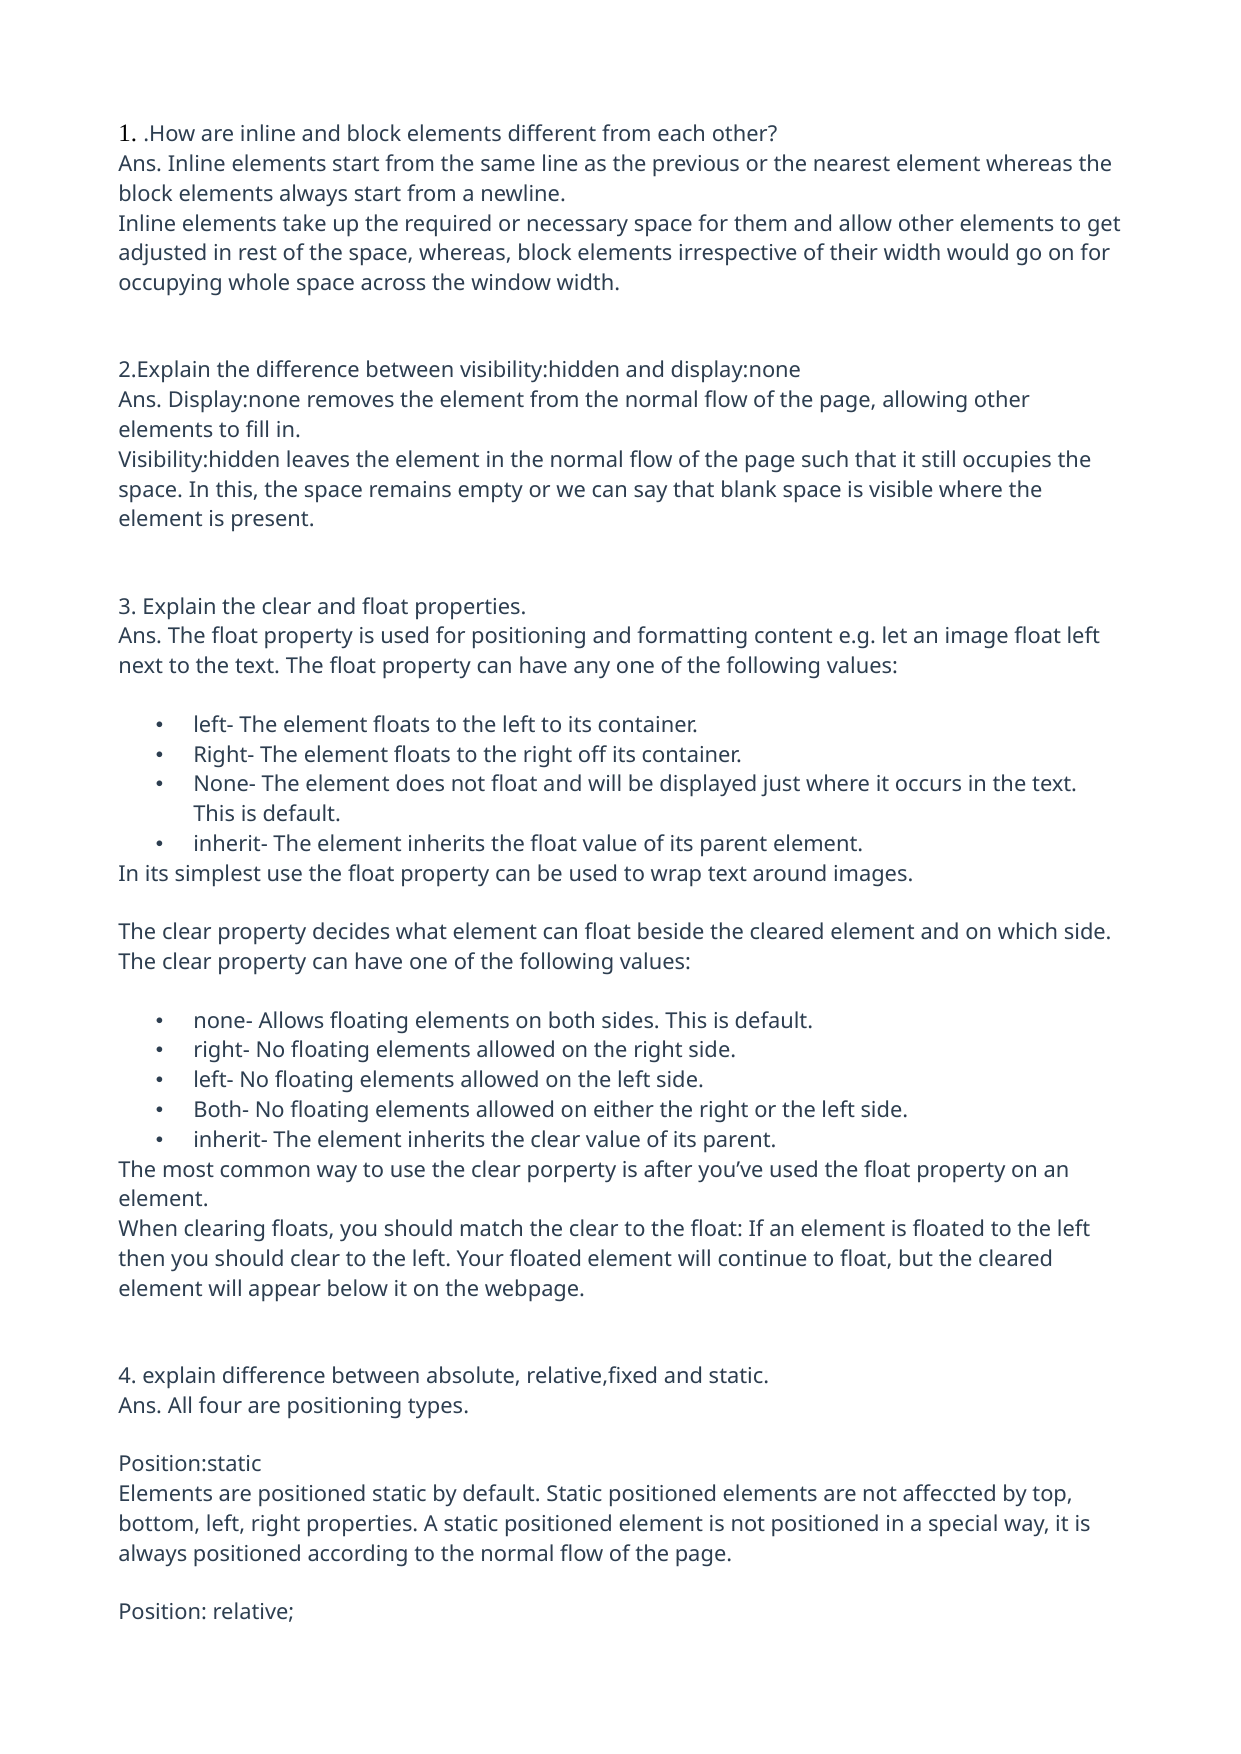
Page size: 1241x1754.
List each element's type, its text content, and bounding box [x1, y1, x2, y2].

list left- The element floats to the left to its container. [156, 709, 1122, 738]
text Position:static [118, 1448, 1122, 1478]
list Right- The element floats to the right off its container. [156, 738, 1122, 768]
list left- No floating elements allowed on the left side. [156, 1064, 1122, 1094]
text Ans. Inline elements start from the same line as the previous or the nearest element whereas the block elements always start from a newline. [118, 148, 1122, 207]
text 1. .How are inline and block elements different from each other? [118, 118, 1122, 148]
text The most common way to use the clear porperty is after you’ve used the float property on an element. [118, 1153, 1122, 1213]
text Position: relative; [118, 1596, 1122, 1626]
text Visibility:hidden leaves the element in the normal flow of the page such that it still occupies the space. In this, the space remains empty or we can say that blank space is visible where the element is present. [118, 444, 1122, 533]
list Both- No floating elements allowed on either the right or the left side. [156, 1094, 1122, 1124]
list None- The element does not float and will be displayed just where it occurs in the text. This is default. [156, 768, 1122, 828]
text 2.Explain the difference between visibility:hidden and display:none Ans. Display:none removes the element from the normal flow of the page, allowing other elements to fill in. [118, 354, 1122, 444]
list right- No floating elements allowed on the right side. [156, 1034, 1122, 1064]
text The clear property decides what element can float beside the cleared element and on which side. The clear property can have one of the following values: [118, 916, 1122, 976]
text 3. Explain the clear and float properties. Ans. The float property is used for positioning and formatting content e.g. let an image float left next to the text. The float property can have any one of the following values: [118, 591, 1122, 680]
text Elements are positioned static by default. Static positioned elements are not affeccted by top, bottom, left, right properties. A static positioned element is not positioned in a special way, it is always positioned according to the normal flow of the page. [118, 1478, 1122, 1567]
list none- Allows floating elements on both sides. This is default. [156, 1004, 1122, 1034]
text When clearing floats, you should match the clear to the float: If an element is floated to the left then you should clear to the left. Your floated element will continue to float, but the cleared element will appear below it on the webpage. [118, 1213, 1122, 1302]
list inherit- The element inherits the clear value of its parent. [156, 1124, 1122, 1153]
text 4. explain difference between absolute, relative,fixed and static. Ans. All four are positioning types. [118, 1360, 1122, 1419]
list inherit- The element inherits the float value of its parent element. [156, 828, 1122, 858]
text In its simplest use the float property can be used to wrap text around images. [118, 858, 1122, 887]
text Inline elements take up the required or necessary space for them and allow other elements to get adjusted in rest of the space, whereas, block elements irrespective of their width would go on for occupying whole space across the window width. [118, 207, 1122, 297]
